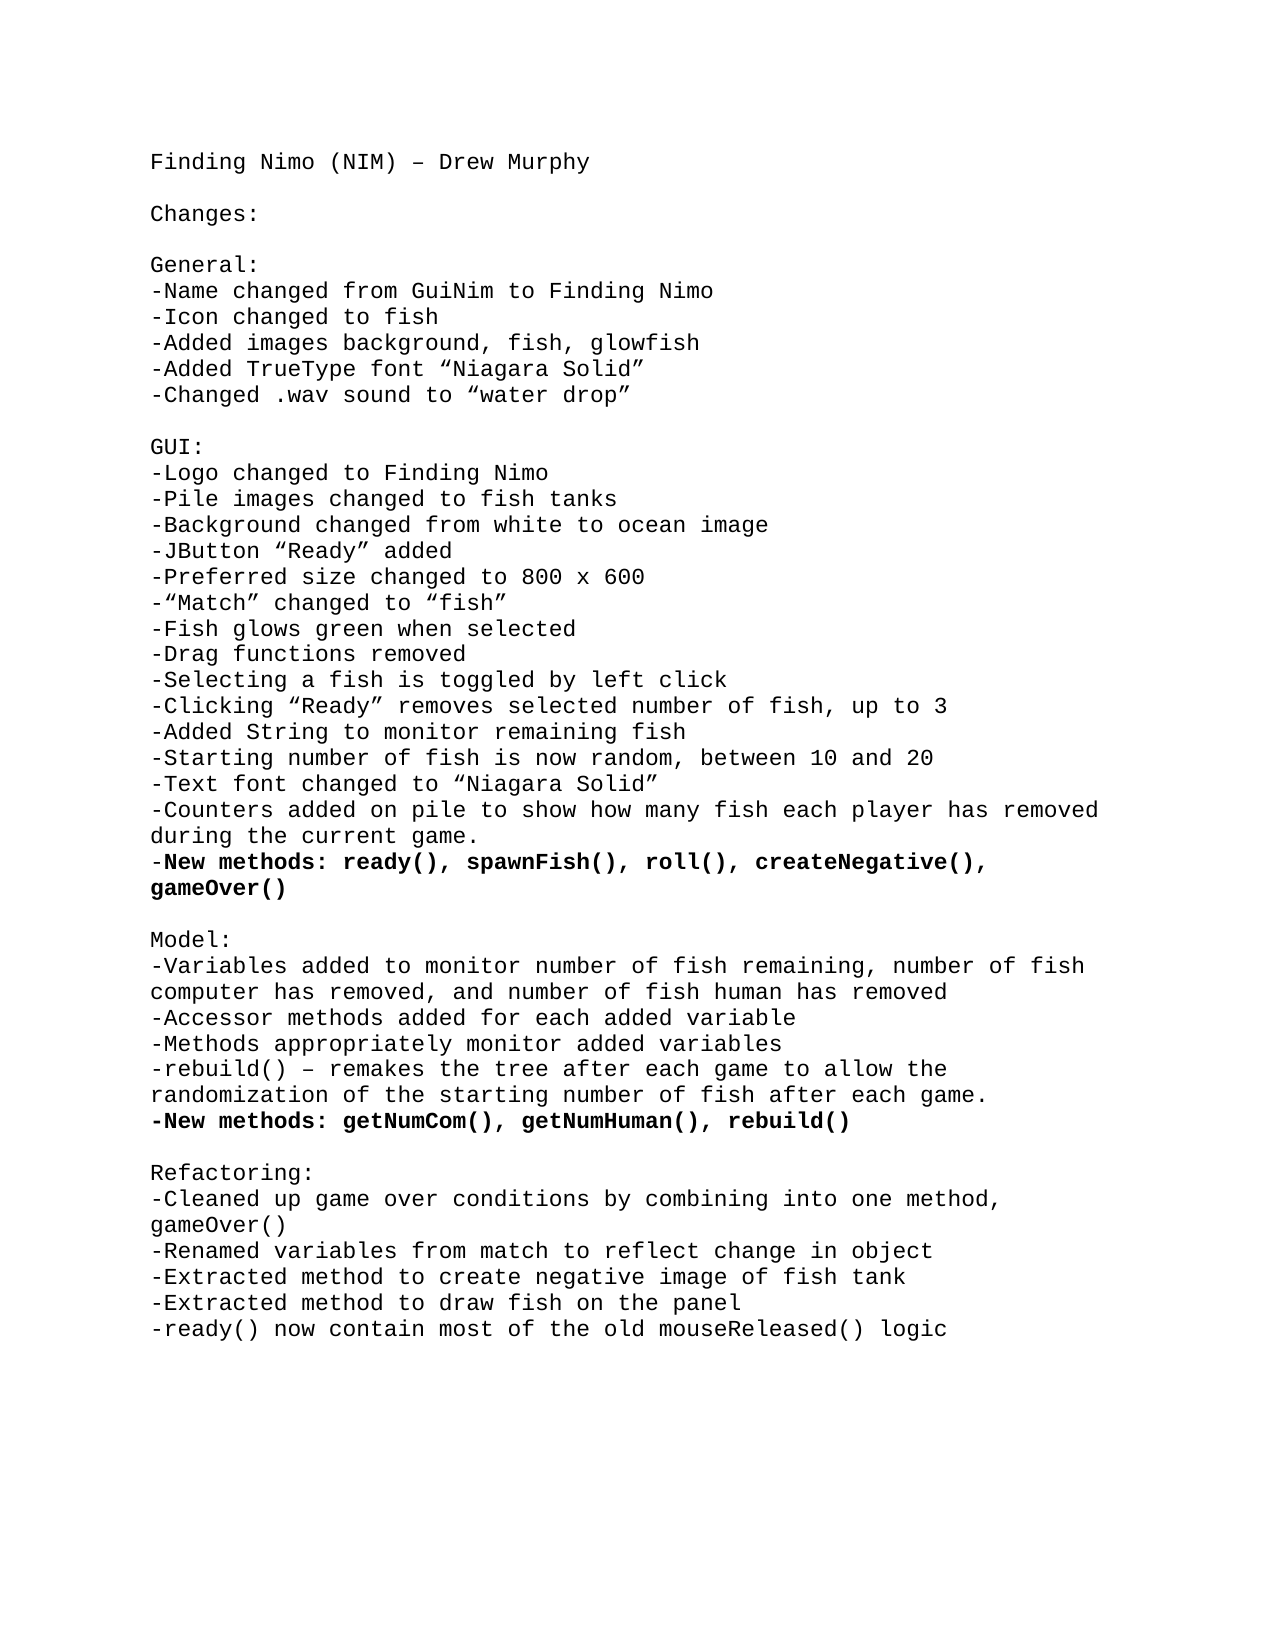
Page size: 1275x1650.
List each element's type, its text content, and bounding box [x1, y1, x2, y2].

text -New methods: getNumCom(), getNumHuman(), rebuild() [150, 1110, 1125, 1136]
text Changes: [150, 202, 1125, 228]
text GUI: [150, 435, 1125, 461]
text -rebuild() – remakes the tree after each game to allow the randomization of the starting number of fish after each game. [150, 1058, 1125, 1110]
text -Preferred size changed to 800 x 600 [150, 565, 1125, 591]
text -Pile images changed to fish tanks [150, 487, 1125, 513]
text -Extracted method to create negative image of fish tank [150, 1265, 1125, 1291]
text -Changed .wav sound to “water drop” [150, 383, 1125, 409]
text -Added images background, fish, glowfish [150, 332, 1125, 357]
text -Starting number of fish is now random, between 10 and 20 [150, 747, 1125, 772]
text -Fish glows green when selected [150, 617, 1125, 643]
text -Drag functions removed [150, 643, 1125, 669]
text -Methods appropriately monitor added variables [150, 1032, 1125, 1058]
text -Renamed variables from match to reflect change in object [150, 1239, 1125, 1265]
text -New methods: ready(), spawnFish(), roll(), createNegative(), gameOver() [150, 850, 1125, 902]
text Refactoring: [150, 1162, 1125, 1187]
text -JButton “Ready” added [150, 539, 1125, 565]
text General: [150, 254, 1125, 280]
text -Accessor methods added for each added variable [150, 1006, 1125, 1032]
text -Added TrueType font “Niagara Solid” [150, 357, 1125, 383]
text -Variables added to monitor number of fish remaining, number of fish computer has removed, and number of fish human has removed [150, 954, 1125, 1006]
text -Added String to monitor remaining fish [150, 721, 1125, 747]
text -ready() now contain most of the old mouseReleased() logic [150, 1317, 1125, 1343]
text Model: [150, 928, 1125, 954]
text -Icon changed to fish [150, 306, 1125, 332]
text -Counters added on pile to show how many fish each player has removed during the current game. [150, 798, 1125, 850]
text -Background changed from white to ocean image [150, 513, 1125, 539]
text -Selecting a fish is toggled by left click [150, 669, 1125, 695]
text -Extracted method to draw fish on the panel [150, 1291, 1125, 1317]
text -Text font changed to “Niagara Solid” [150, 772, 1125, 798]
text Finding Nimo (NIM) – Drew Murphy [150, 150, 1125, 176]
text -Name changed from GuiNim to Finding Nimo [150, 280, 1125, 306]
text -Logo changed to Finding Nimo [150, 461, 1125, 487]
text -Clicking “Ready” removes selected number of fish, up to 3 [150, 695, 1125, 721]
text -Cleaned up game over conditions by combining into one method, gameOver() [150, 1187, 1125, 1239]
text -“Match” changed to “fish” [150, 591, 1125, 617]
